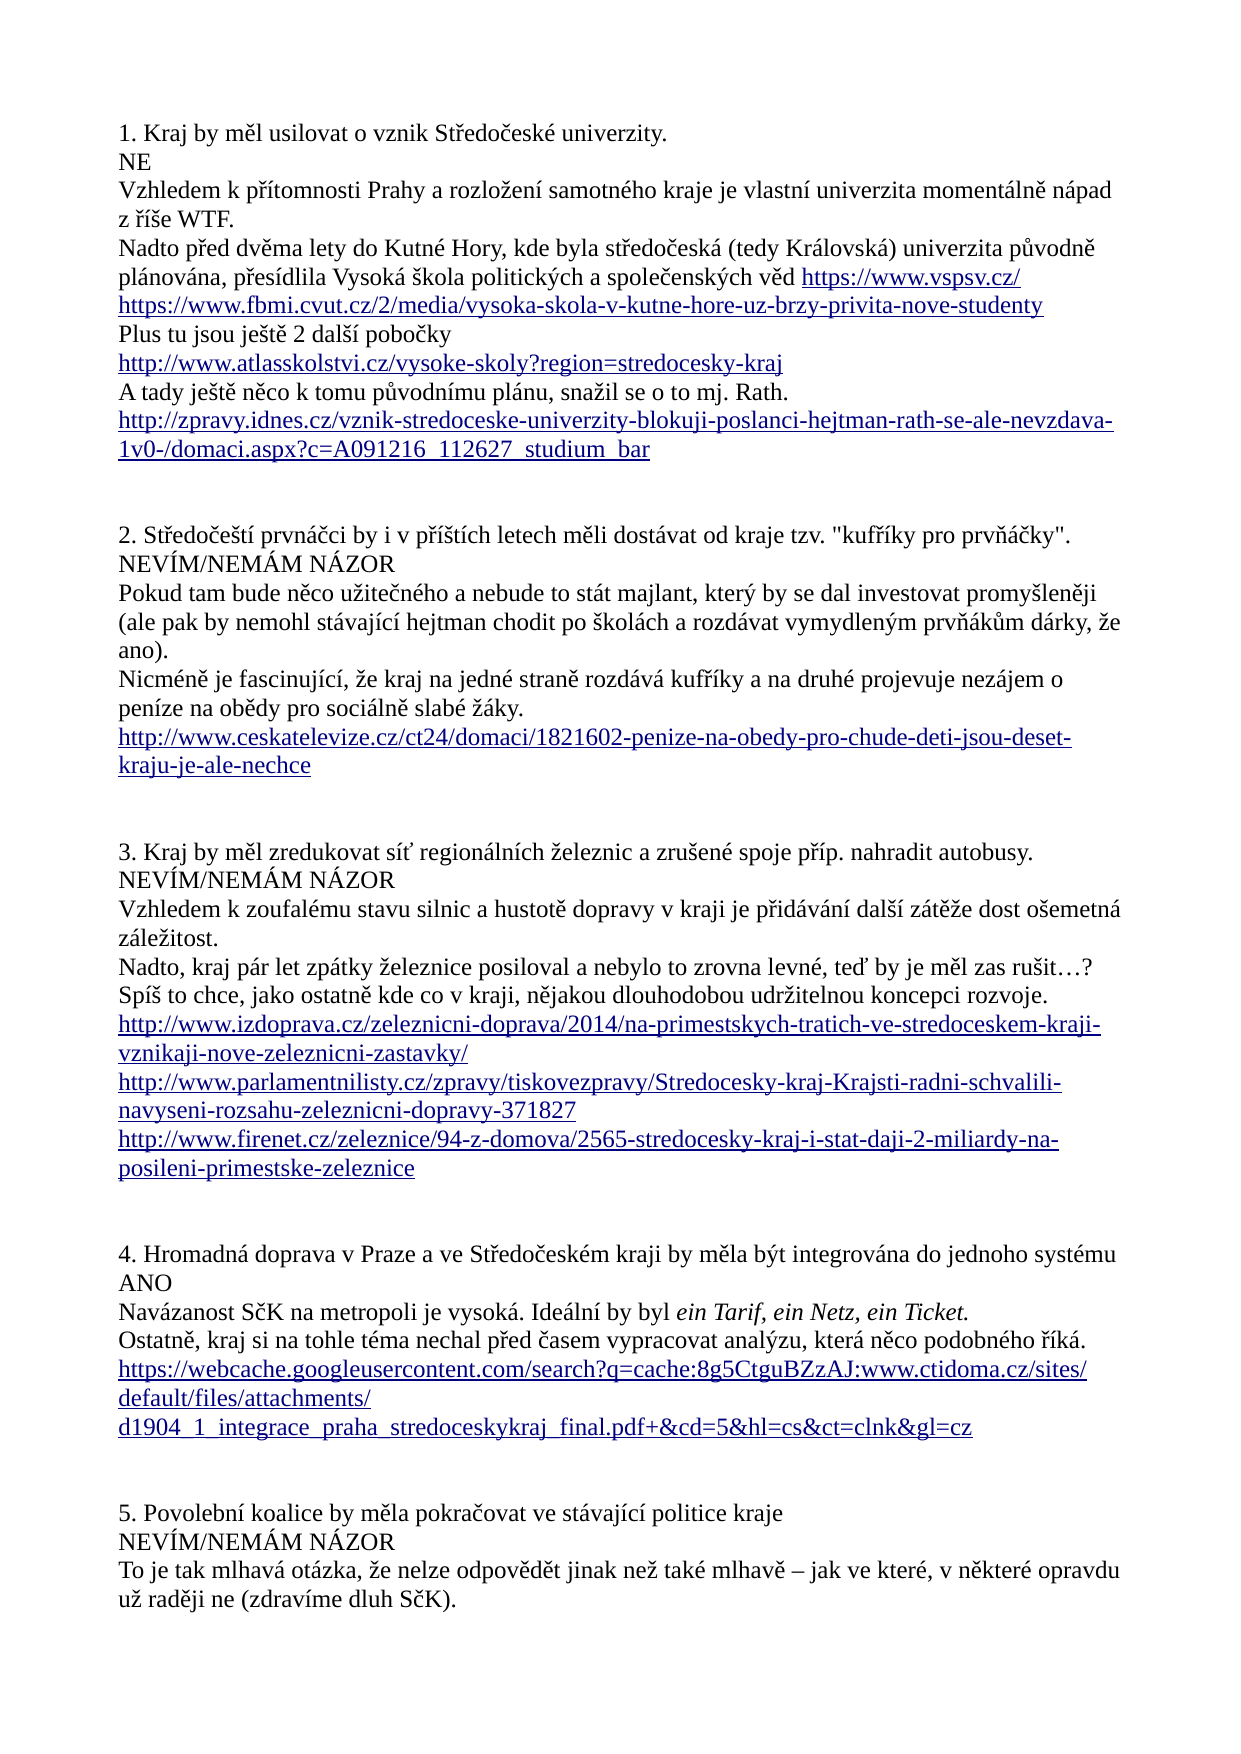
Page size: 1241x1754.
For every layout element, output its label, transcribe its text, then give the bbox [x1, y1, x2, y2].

text 4. Hromadná doprava v Praze a ve Středočeském kraji by měla být integrována do jednoho systému [118, 1239, 1122, 1268]
text http://zpravy.idnes.cz/vznik-stredoceske-univerzity-blokuji-poslanci-hejtman-rath-se-ale-nevzdava-1v0-/domaci.aspx?c=A091216_112627_studium_bar [118, 406, 1122, 463]
text NE [118, 147, 1122, 176]
text Vzhledem k přítomnosti Prahy a rozložení samotného kraje je vlastní univerzita momentálně nápad z říše WTF. [118, 176, 1122, 233]
text NEVÍM/NEMÁM NÁZOR [118, 1527, 1122, 1556]
text Nicméně je fascinující, že kraj na jedné straně rozdává kufříky a na druhé projevuje nezájem o peníze na obědy pro sociálně slabé žáky. [118, 664, 1122, 722]
text 1. Kraj by měl usilovat o vznik Středočeské univerzity. [118, 118, 1122, 147]
text Plus tu jsou ještě 2 další pobočky [118, 319, 1122, 348]
text 3. Kraj by měl zredukovat síť regionálních železnic a zrušené spoje příp. nahradit autobusy. [118, 837, 1122, 866]
text https://www.fbmi.cvut.cz/2/media/vysoka-skola-v-kutne-hore-uz-brzy-privita-nove-studenty [118, 291, 1122, 319]
text Vzhledem k zoufalému stavu silnic a hustotě dopravy v kraji je přidávání další zátěže dost ošemetná záležitost. [118, 894, 1122, 952]
text Navázanost SčK na metropoli je vysoká. Ideální by byl ein Tarif, ein Netz, ein Ticket. [118, 1297, 1122, 1326]
text To je tak mlhavá otázka, že nelze odpovědět jinak než také mlhavě – jak ve které, v některé opravdu už raději ne (zdravíme dluh SčK). [118, 1556, 1122, 1613]
text A tady ještě něco k tomu původnímu plánu, snažil se o to mj. Rath. [118, 377, 1122, 406]
text NEVÍM/NEMÁM NÁZOR [118, 866, 1122, 894]
text http://www.firenet.cz/zeleznice/94-z-domova/2565-stredocesky-kraj-i-stat-daji-2-miliardy-na-posileni-primestske-zeleznice [118, 1124, 1122, 1182]
text http://www.atlasskolstvi.cz/vysoke-skoly?region=stredocesky-kraj [118, 348, 1122, 377]
text http://www.ceskatelevize.cz/ct24/domaci/1821602-penize-na-obedy-pro-chude-deti-jsou-deset-kraju-je-ale-nechce [118, 722, 1122, 779]
text 2. Středočeští prvnáčci by i v příštích letech měli dostávat od kraje tzv. "kufříky pro prvňáčky". [118, 521, 1122, 549]
text Nadto, kraj pár let zpátky železnice posiloval a nebylo to zrovna levné, teď by je měl zas rušit…? Spíš to chce, jako ostatně kde co v kraji, nějakou dlouhodobou udržitelnou koncepci rozvoje. [118, 952, 1122, 1009]
text http://www.parlamentnilisty.cz/zpravy/tiskovezpravy/Stredocesky-kraj-Krajsti-radni-schvalili-navyseni-rozsahu-zeleznicni-dopravy-371827 [118, 1067, 1122, 1124]
text Pokud tam bude něco užitečného a nebude to stát majlant, který by se dal investovat promyšleněji (ale pak by nemohl stávající hejtman chodit po školách a rozdávat vymydleným prvňákům dárky, že ano). [118, 578, 1122, 664]
text NEVÍM/NEMÁM NÁZOR [118, 549, 1122, 578]
text ANO [118, 1268, 1122, 1297]
text 5. Povolební koalice by měla pokračovat ve stávající politice kraje [118, 1498, 1122, 1527]
text http://www.izdoprava.cz/zeleznicni-doprava/2014/na-primestskych-tratich-ve-stredoceskem-kraji-vznikaji-nove-zeleznicni-zastavky/ [118, 1009, 1122, 1067]
text https://webcache.googleusercontent.com/search?q=cache:8g5CtguBZzAJ:www.ctidoma.cz/sites/default/files/attachments/d1904_1_integrace_praha_stredoceskykraj_final.pdf+&cd=5&hl=cs&ct=clnk&gl=cz [118, 1354, 1122, 1441]
text Ostatně, kraj si na tohle téma nechal před časem vypracovat analýzu, která něco podobného říká. [118, 1326, 1122, 1354]
text Nadto před dvěma lety do Kutné Hory, kde byla středočeská (tedy Královská) univerzita původně plánována, přesídlila Vysoká škola politických a společenských věd https://www.vspsv.cz/ [118, 233, 1122, 291]
